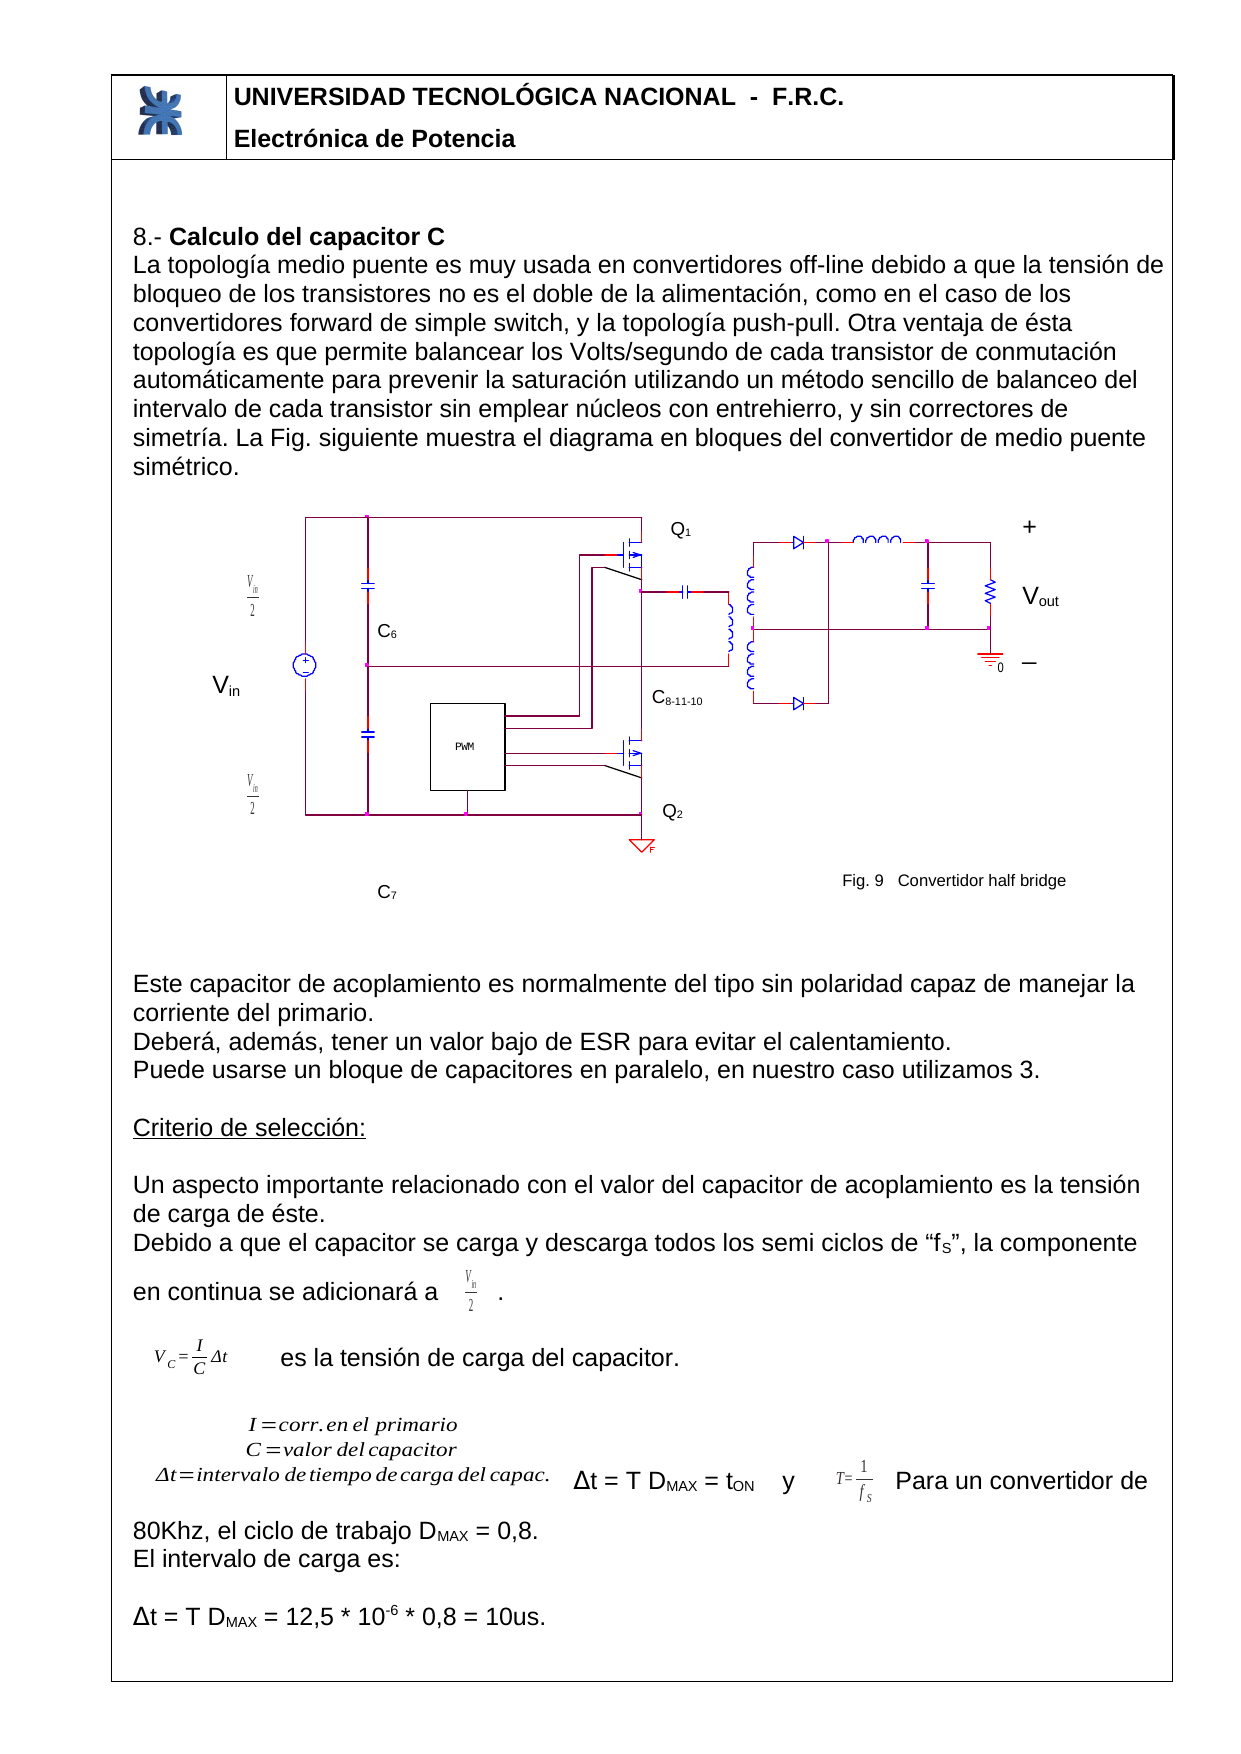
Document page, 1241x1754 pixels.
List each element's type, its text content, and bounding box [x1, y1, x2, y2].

text Criterio de selección: [133, 1113, 1166, 1142]
text Δt = T DMAX = 12,5 * 10-6 * 0,8 = 10us. [133, 1602, 1166, 1631]
text Un aspecto importante relacionado con el valor del capacitor de acoplamiento es la tensión de carga de éste. [133, 1170, 1166, 1228]
text Vin [212, 671, 269, 699]
text _ [1022, 636, 1064, 664]
text 8.- Calculo del capacitor C [133, 222, 1166, 250]
text La topología medio puente es muy usada en convertidores off-line debido a que la tensión de bloqueo de los transistores no es el doble de la alimentación, como en el caso de los convertidores forward de simple switch, y la topología push-pull. Otra ventaja de ésta topología es que permite balancear los Volts/segundo de cada transistor de conmutación automáticamente para prevenir la saturación utilizando un método sencillo de balanceo del intervalo de cada transistor sin emplear núcleos con entrehierro, y sin correctores de simetría. La Fig. siguiente muestra el diagrama en bloques del convertidor de medio puente simétrico. [133, 250, 1166, 480]
text C6 [377, 619, 434, 641]
text Este capacitor de acoplamiento es normalmente del tipo sin polaridad capaz de manejar la corriente del primario. [133, 969, 1166, 1027]
text Δt = T DMAX = tON y Para un convertidor de 80Khz, el ciclo de trabajo DMAX = 0,8. [133, 1446, 1166, 1544]
text Deberá, además, tener un valor bajo de ESR para evitar el calentamiento. [133, 1027, 1166, 1055]
text Fig. 9 Convertidor half bridge [842, 871, 1124, 890]
text Q2 [662, 799, 719, 821]
text Q1 [670, 517, 727, 539]
text C8-11-10 [652, 686, 742, 708]
text Debido a que el capacitor se carga y descarga todos los semi ciclos de “fS”, la componente en continua se adicionará a . [133, 1228, 1166, 1326]
text C7 [377, 881, 434, 902]
text Vout [1022, 581, 1094, 610]
picture [135, 85, 183, 136]
text + [1022, 512, 1064, 540]
text es la tensión de carga del capacitor. [251, 1326, 1166, 1389]
text Puede usarse un bloque de capacitores en paralelo, en nuestro caso utilizamos 3. [133, 1055, 1166, 1084]
text El intervalo de carga es: [133, 1544, 1166, 1573]
